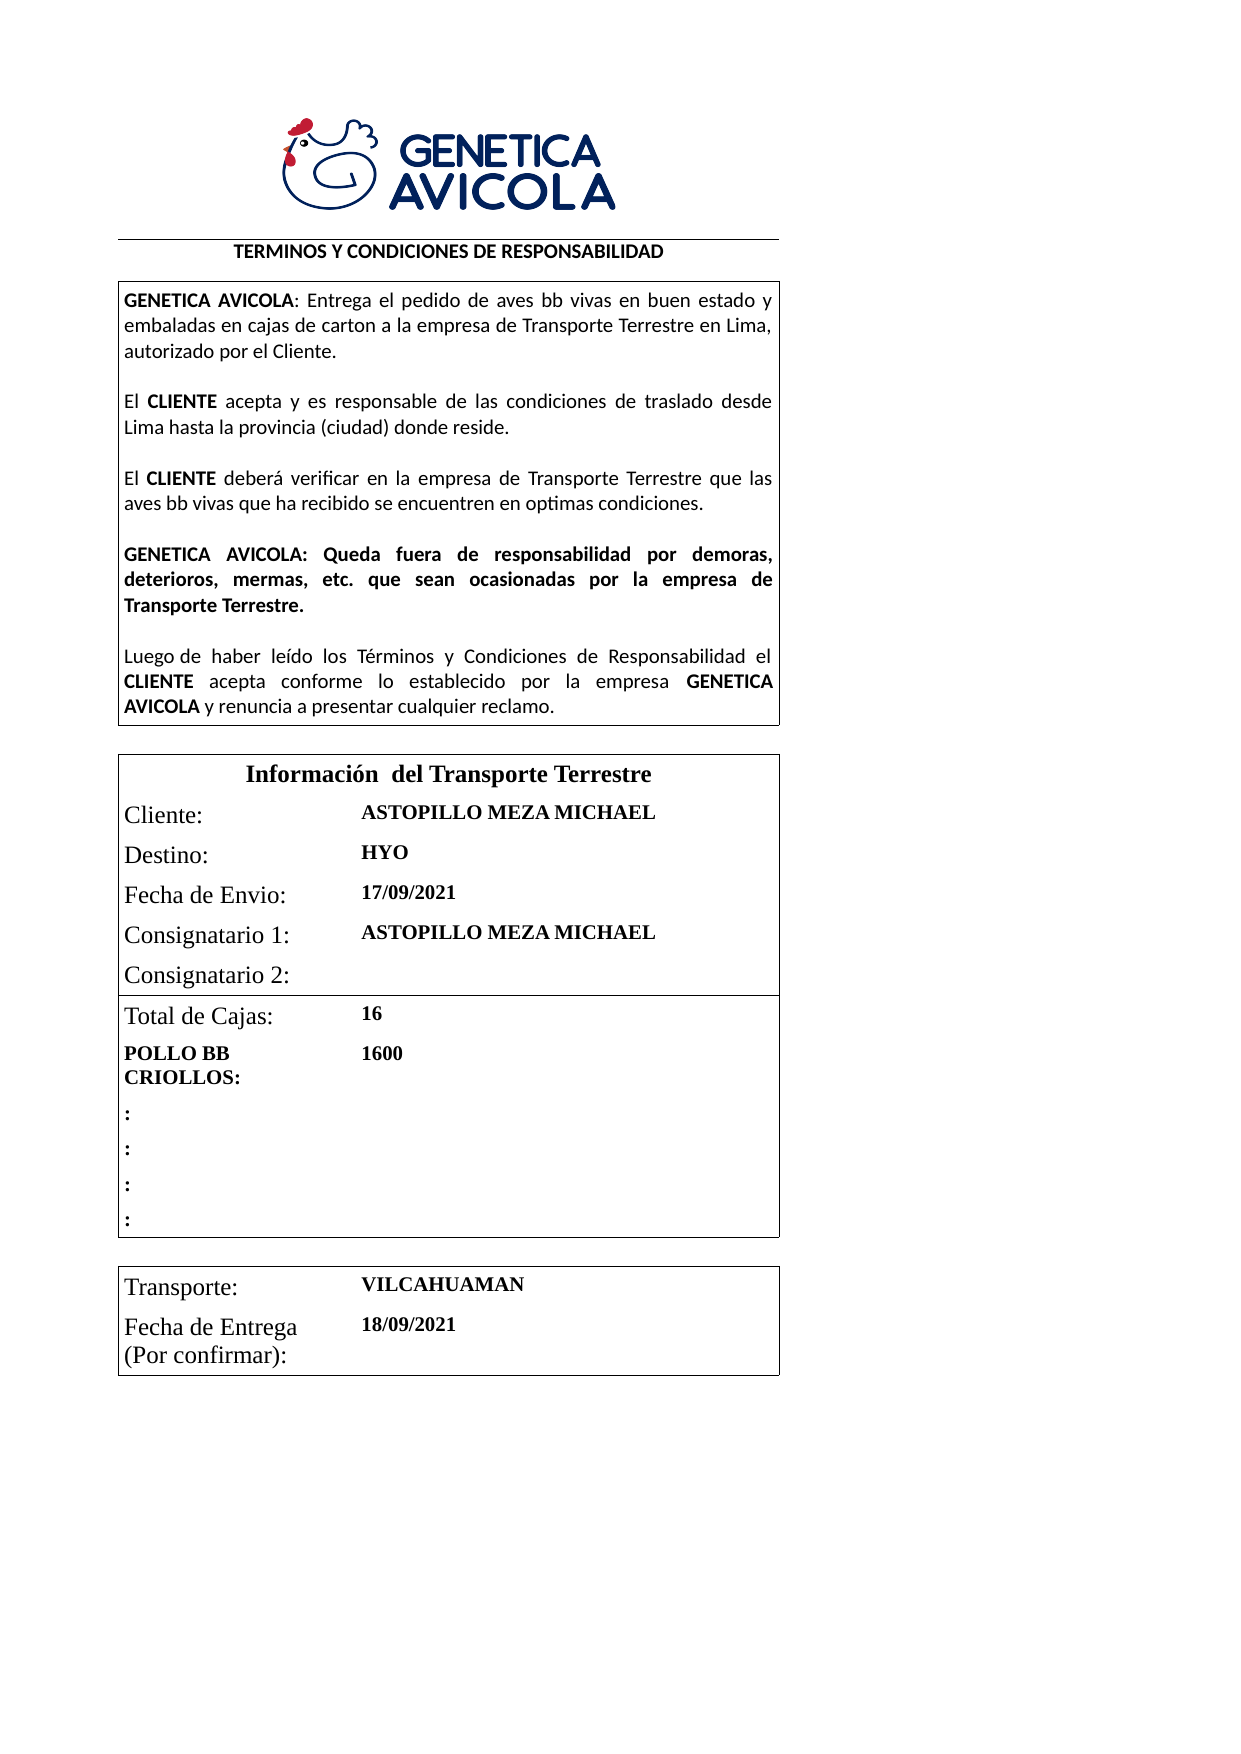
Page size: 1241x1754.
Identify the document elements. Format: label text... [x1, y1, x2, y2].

table_cell ASTOPILLO MEZA MICHAEL [356, 915, 779, 955]
table_cell : [119, 1095, 356, 1130]
table_cell Cliente: [119, 794, 356, 834]
table_cell 16 [356, 996, 779, 1035]
table_cell Fecha de Entrega (Por confirmar): [119, 1306, 356, 1375]
table_cell [356, 1095, 779, 1130]
table_cell : [119, 1130, 356, 1166]
table_cell Destino: [119, 834, 356, 874]
table_cell 17/09/2021 [356, 874, 779, 914]
table_cell Transporte: [119, 1267, 356, 1306]
table_cell HYO [356, 834, 779, 874]
table_header Información del Transporte Terrestre [119, 755, 779, 794]
table_cell Total de Cajas: [119, 996, 356, 1035]
table_cell VILCAHUAMAN [356, 1267, 779, 1306]
table_cell Fecha de Envio: [119, 874, 356, 914]
table_cell Consignatario 1: [119, 915, 356, 955]
table_cell [356, 1166, 779, 1201]
table_cell [118, 1238, 356, 1266]
table_cell : [119, 1201, 356, 1237]
table_cell [356, 1130, 779, 1166]
table_cell Consignatario 2: [119, 955, 356, 995]
table_header TERMINOS Y CONDICIONES DE RESPONSABILIDAD [118, 240, 779, 281]
picture [282, 118, 616, 210]
table_cell POLLO BB CRIOLLOS: [119, 1035, 356, 1095]
table_cell ASTOPILLO MEZA MICHAEL [356, 794, 779, 834]
table_cell [356, 1201, 779, 1237]
table_cell [356, 955, 779, 995]
table_cell 1600 [356, 1035, 779, 1095]
table_cell GENETICA AVICOLA: Entrega el pedido de aves bb vivas en buen estado y embaladas en cajas de carton a la empresa de Transporte Terrestre en Lima, autorizado por el Cliente. El CLIENTE acepta y es responsable de las condiciones de traslado desde Lima hasta la provincia (ciudad) donde reside. El CLIENTE deberá verificar en la empresa de Transporte Terrestre que las aves bb vivas que ha recibido se encuentren en optimas condiciones. GENETICA AVICOLA: Queda fuera de responsabilidad por demoras, deterioros, mermas, etc. que sean ocasionadas por la empresa de Transporte Terrestre. Luego de haber leído los Términos y Condiciones de Responsabilidad el CLIENTE acepta conforme lo establecido por la empresa GENETICA AVICOLA y renuncia a presentar cualquier reclamo. [119, 282, 779, 725]
table_cell [356, 1238, 779, 1266]
table_cell 18/09/2021 [356, 1306, 779, 1375]
table_cell : [119, 1166, 356, 1201]
